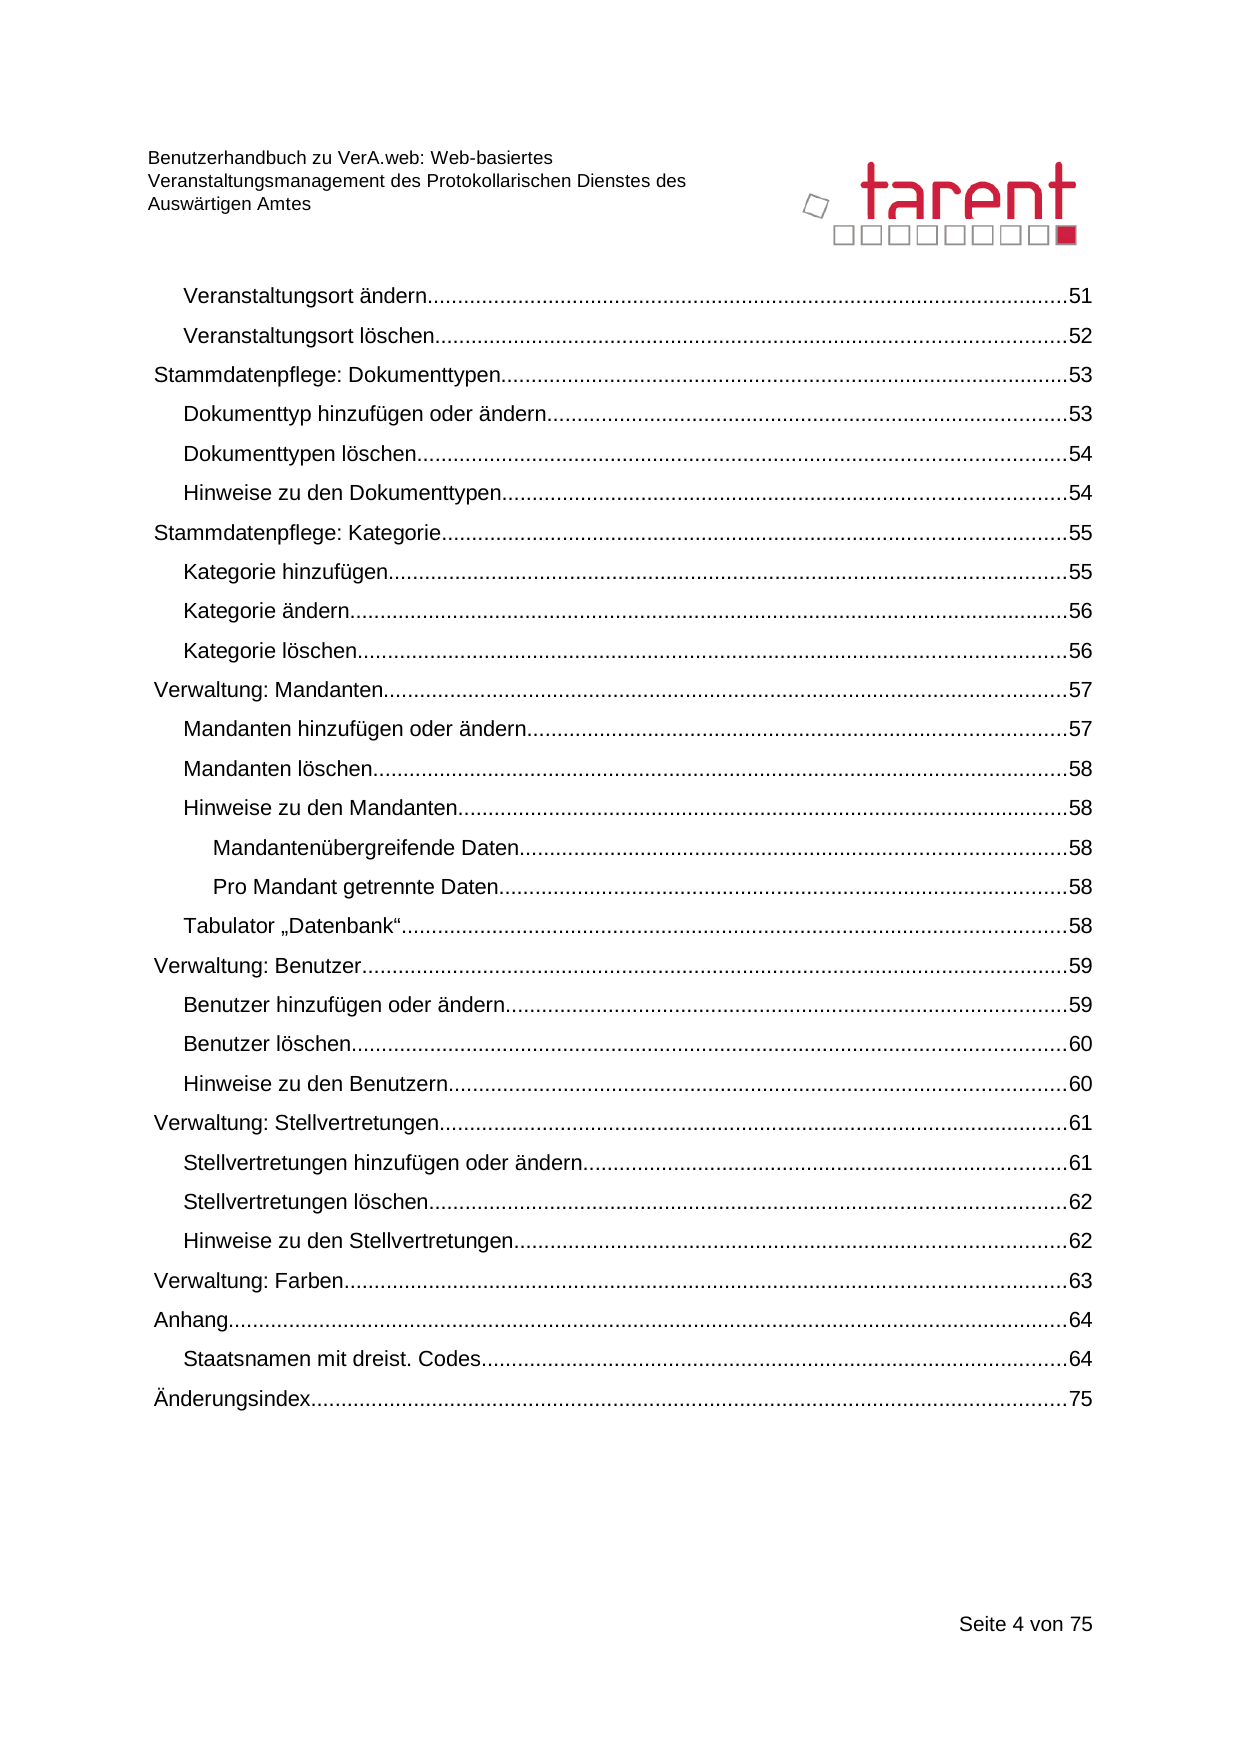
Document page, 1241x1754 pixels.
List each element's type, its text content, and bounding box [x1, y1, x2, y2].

text Stellvertretungen löschen 62 [177, 1189, 1092, 1214]
text Mandanten hinzufügen oder ändern 57 [177, 717, 1092, 741]
text Verwaltung: Stellvertretungen 61 [148, 1111, 1092, 1135]
text Stammdatenpflege: Dokumenttypen 53 [148, 362, 1092, 387]
text Änderungsindex 75 [148, 1386, 1092, 1411]
text Kategorie ändern 56 [177, 599, 1092, 623]
text Stammdatenpflege: Kategorie 55 [148, 520, 1092, 544]
text Benutzer löschen 60 [177, 1032, 1092, 1056]
text Hinweise zu den Stellvertretungen 62 [177, 1229, 1092, 1253]
text Veranstaltungsort ändern 51 [177, 284, 1092, 308]
text Kategorie löschen 56 [177, 638, 1092, 663]
text Hinweise zu den Dokumenttypen 54 [177, 481, 1092, 505]
text Kategorie hinzufügen 55 [177, 559, 1092, 584]
picture [790, 151, 1091, 255]
text Verwaltung: Farben 63 [148, 1268, 1092, 1293]
text Mandantenübergreifende Daten 58 [207, 835, 1092, 859]
text Verwaltung: Mandanten 57 [148, 677, 1092, 702]
text Staatsnamen mit dreist. Codes 64 [177, 1347, 1092, 1371]
text Verwaltung: Benutzer 59 [148, 953, 1092, 978]
text Benutzer hinzufügen oder ändern 59 [177, 992, 1092, 1017]
text Dokumenttypen löschen 54 [177, 441, 1092, 466]
text Anhang 64 [148, 1307, 1092, 1332]
text Pro Mandant getrennte Daten 58 [207, 874, 1092, 899]
text Hinweise zu den Benutzern 60 [177, 1071, 1092, 1096]
text Stellvertretungen hinzufügen oder ändern 61 [177, 1150, 1092, 1174]
text Tabulator „Datenbank“ 58 [177, 914, 1092, 938]
text Hinweise zu den Mandanten 58 [177, 796, 1092, 820]
text Dokumenttyp hinzufügen oder ändern 53 [177, 402, 1092, 426]
text Mandanten löschen 58 [177, 756, 1092, 781]
text Veranstaltungsort löschen 52 [177, 323, 1092, 348]
